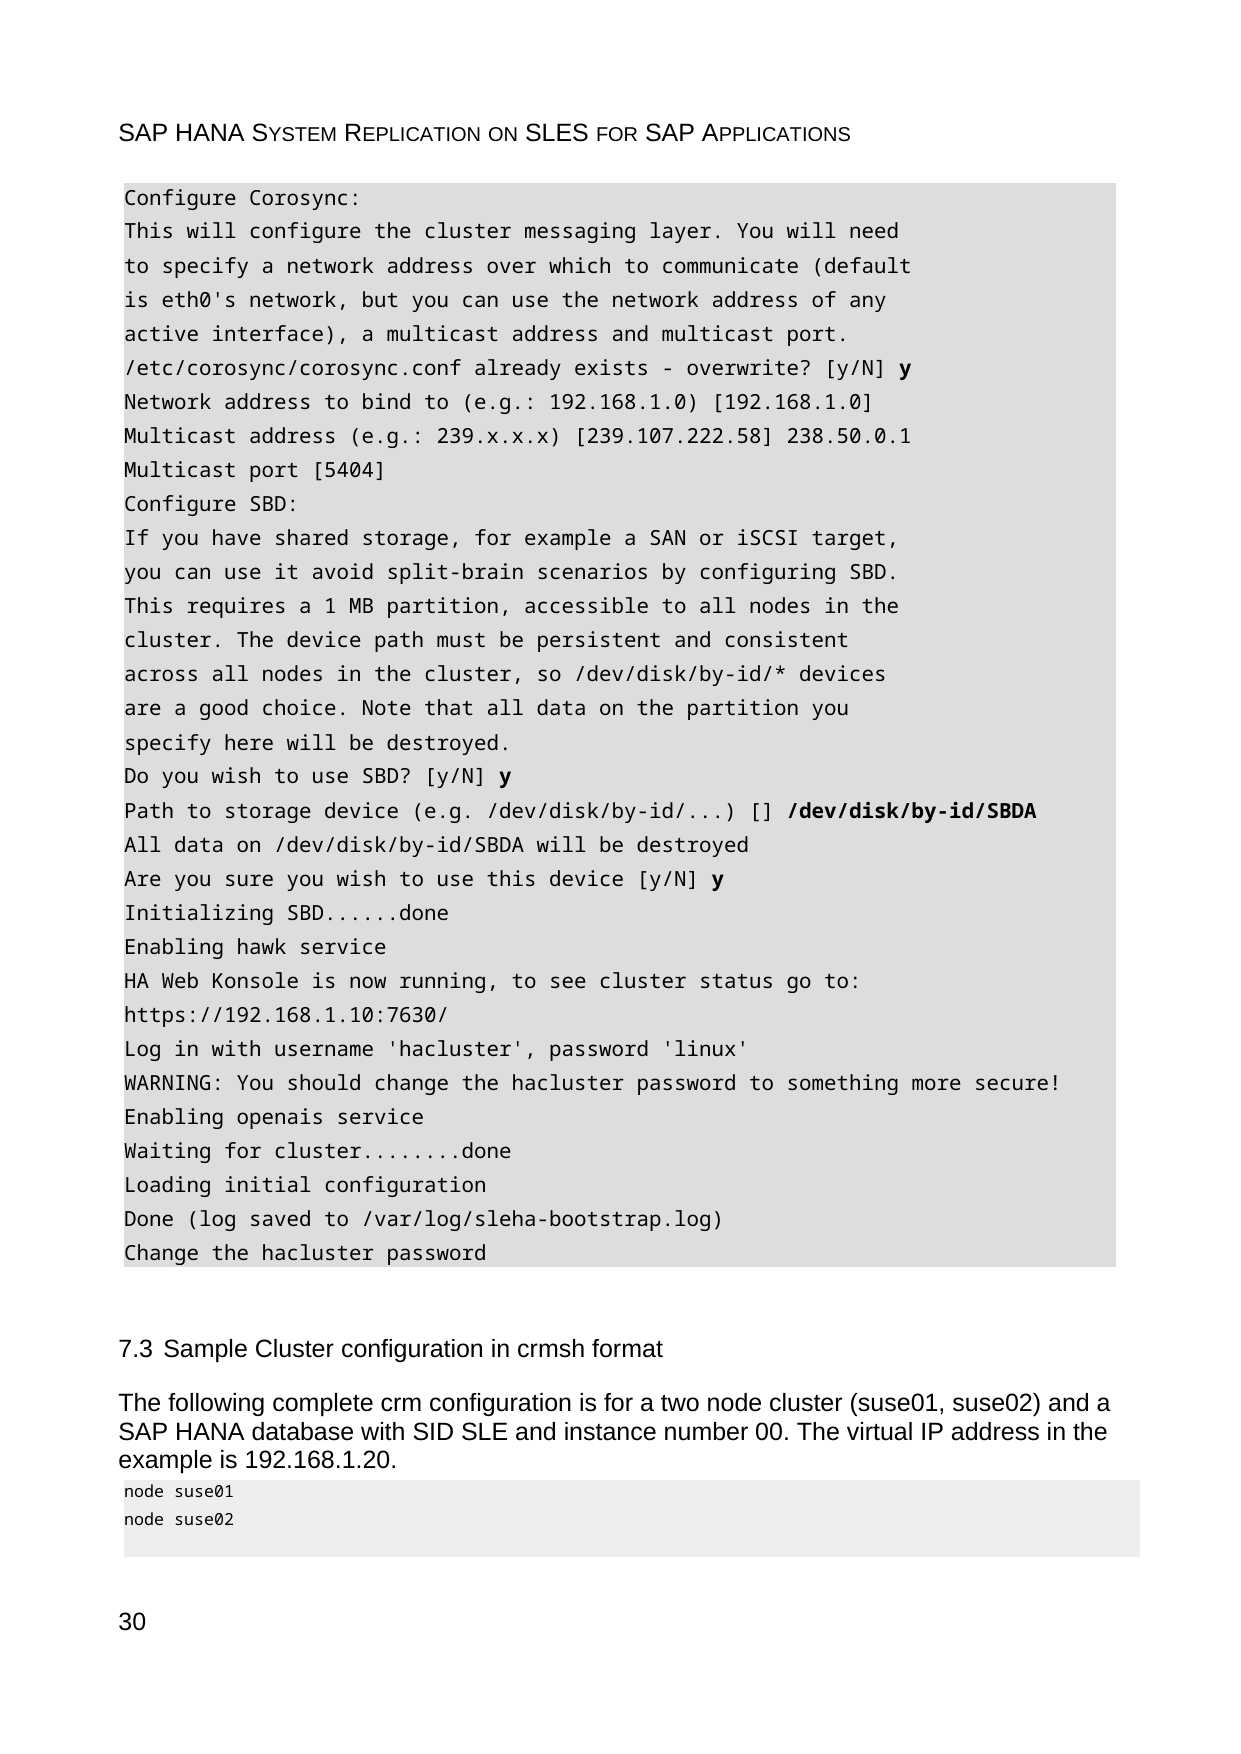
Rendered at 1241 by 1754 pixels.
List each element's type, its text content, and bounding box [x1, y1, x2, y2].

subtitle Sample Cluster configuration in crmsh format [118, 1334, 1122, 1363]
table_header Configure Corosync: This will configure the cluster messaging layer. You will need to specify a network address over which to communicate (default is eth0's network, but you can use the network address of any active interface), a multicast address and multicast port. /etc/corosync/corosync.conf already exists - overwrite? [y/N] y Network address to bind to (e.g.: 192.168.1.0) [192.168.1.0] Multicast address (e.g.: 239.x.x.x) [239.107.222.58] 238.50.0.1 Multicast port [5404] Configure SBD: If you have shared storage, for example a SAN or iSCSI target, you can use it avoid split-brain scenarios by configuring SBD. This requires a 1 MB partition, accessible to all nodes in the cluster. The device path must be persistent and consistent across all nodes in the cluster, so /dev/disk/by-id/* devices are a good choice. Note that all data on the partition you specify here will be destroyed. Do you wish to use SBD? [y/N] y Path to storage device (e.g. /dev/disk/by-id/...) [] /dev/disk/by-id/SBDA All data on /dev/disk/by-id/SBDA will be destroyed Are you sure you wish to use this device [y/N] y Initializing SBD......done Enabling hawk service HA Web Konsole is now running, to see cluster status go to: https://192.168.1.10:7630/ Log in with username 'hacluster', password 'linux' WARNING: You should change the hacluster password to something more secure! Enabling openais service Waiting for cluster........done Loading initial configuration Done (log saved to /var/log/sleha-bootstrap.log) Change the hacluster password [118, 177, 1122, 1273]
table_header node suse01 node suse02 [118, 1474, 1146, 1563]
text The following complete crm configuration is for a two node cluster (suse01, suse02) and a SAP HANA database with SID SLE and instance number 00. The virtual IP address in the example is 192.168.1.20. [118, 1388, 1122, 1474]
